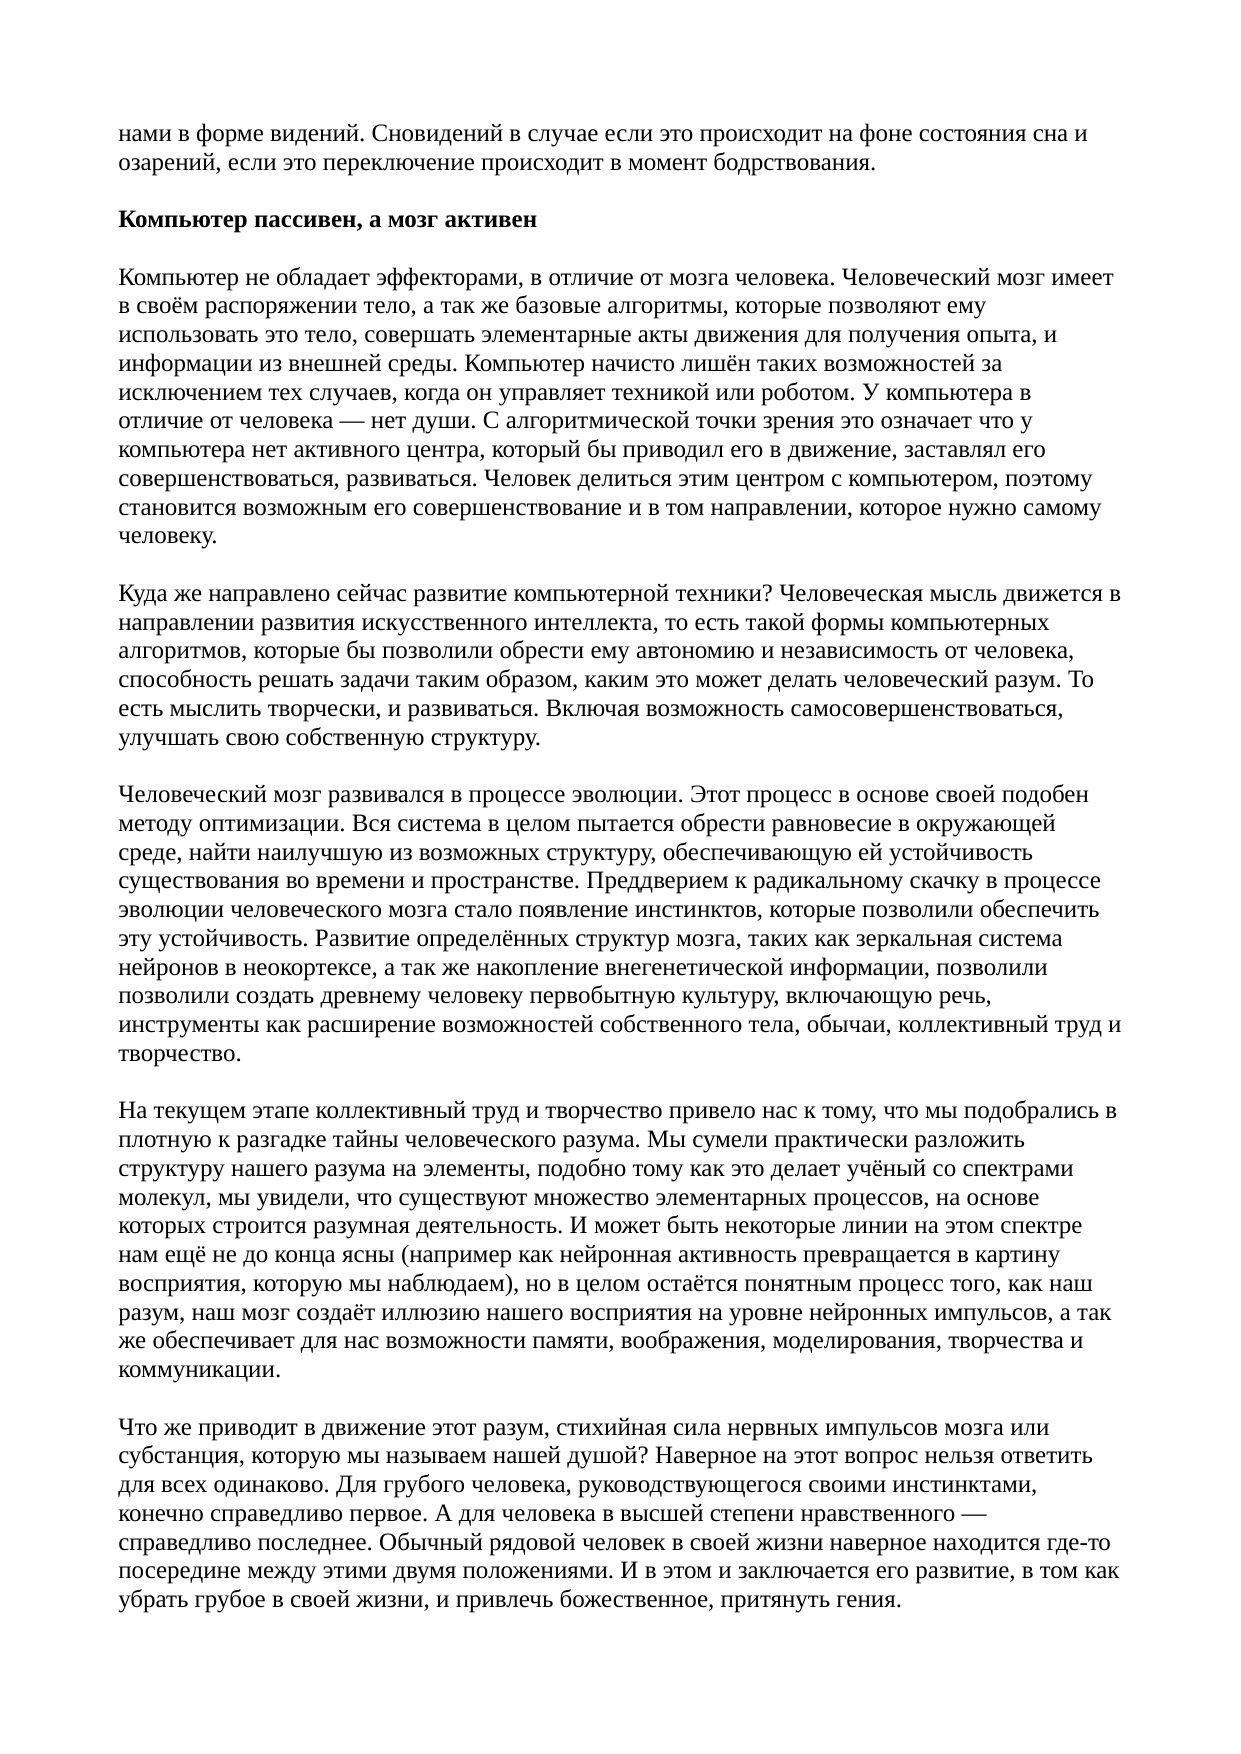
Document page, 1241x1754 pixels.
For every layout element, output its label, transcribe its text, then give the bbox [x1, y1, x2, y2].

text Что же приводит в движение этот разум, стихийная сила нервных импульсов мозга или субстанция, которую мы называем нашей душой? Наверное на этот вопрос нельзя ответить для всех одинаково. Для грубого человека, руководствующегося своими инстинктами, конечно справедливо первое. А для человека в высшей степени нравственного — справедливо последнее. Обычный рядовой человек в своей жизни наверное находится где-то посередине между этими двумя положениями. И в этом и заключается его развитие, в том как убрать грубое в своей жизни, и привлечь божественное, притянуть гения. [118, 1412, 1122, 1613]
text Компьютер пассивен, а мозг активен [118, 204, 1122, 233]
text Человеческий мозг развивался в процессе эволюции. Этот процесс в основе своей подобен методу оптимизации. Вся система в целом пытается обрести равновесие в окружающей среде, найти наилучшую из возможных структуру, обеспечивающую ей устойчивость существования во времени и пространстве. Преддверием к радикальному скачку в процессе эволюции человеческого мозга стало появление инстинктов, которые позволили обеспечить эту устойчивость. Развитие определённых структур мозга, таких как зеркальная система нейронов в неокортексе, а так же накопление внегенетической информации, позволили позволили создать древнему человеку первобытную культуру, включающую речь, инструменты как расширение возможностей собственного тела, обычаи, коллективный труд и творчество. [118, 779, 1122, 1067]
text На текущем этапе коллективный труд и творчество привело нас к тому, что мы подобрались в плотную к разгадке тайны человеческого разума. Мы сумели практически разложить структуру нашего разума на элементы, подобно тому как это делает учёный со спектрами молекул, мы увидели, что существуют множество элементарных процессов, на основе которых строится разумная деятельность. И может быть некоторые линии на этом спектре нам ещё не до конца ясны (например как нейронная активность превращается в картину восприятия, которую мы наблюдаем), но в целом остаётся понятным процесс того, как наш разум, наш мозг создаёт иллюзию нашего восприятия на уровне нейронных импульсов, а так же обеспечивает для нас возможности памяти, воображения, моделирования, творчества и коммуникации. [118, 1096, 1122, 1383]
text нами в форме видений. Сновидений в случае если это происходит на фоне состояния сна и озарений, если это переключение происходит в момент бодрствования. [118, 118, 1122, 176]
text Куда же направлено сейчас развитие компьютерной техники? Человеческая мысль движется в направлении развития искусственного интеллекта, то есть такой формы компьютерных алгоритмов, которые бы позволили обрести ему автономию и независимость от человека, способность решать задачи таким образом, каким это может делать человеческий разум. То есть мыслить творчески, и развиваться. Включая возможность самосовершенствоваться, улучшать свою собственную структуру. [118, 578, 1122, 751]
text Компьютер не обладает эффекторами, в отличие от мозга человека. Человеческий мозг имеет в своём распоряжении тело, а так же базовые алгоритмы, которые позволяют ему использовать это тело, совершать элементарные акты движения для получения опыта, и информации из внешней среды. Компьютер начисто лишён таких возможностей за исключением тех случаев, когда он управляет техникой или роботом. У компьютера в отличие от человека — нет души. С алгоритмической точки зрения это означает что у компьютера нет активного центра, который бы приводил его в движение, заставлял его совершенствоваться, развиваться. Человек делиться этим центром с компьютером, поэтому становится возможным его совершенствование и в том направлении, которое нужно самому человеку. [118, 262, 1122, 549]
